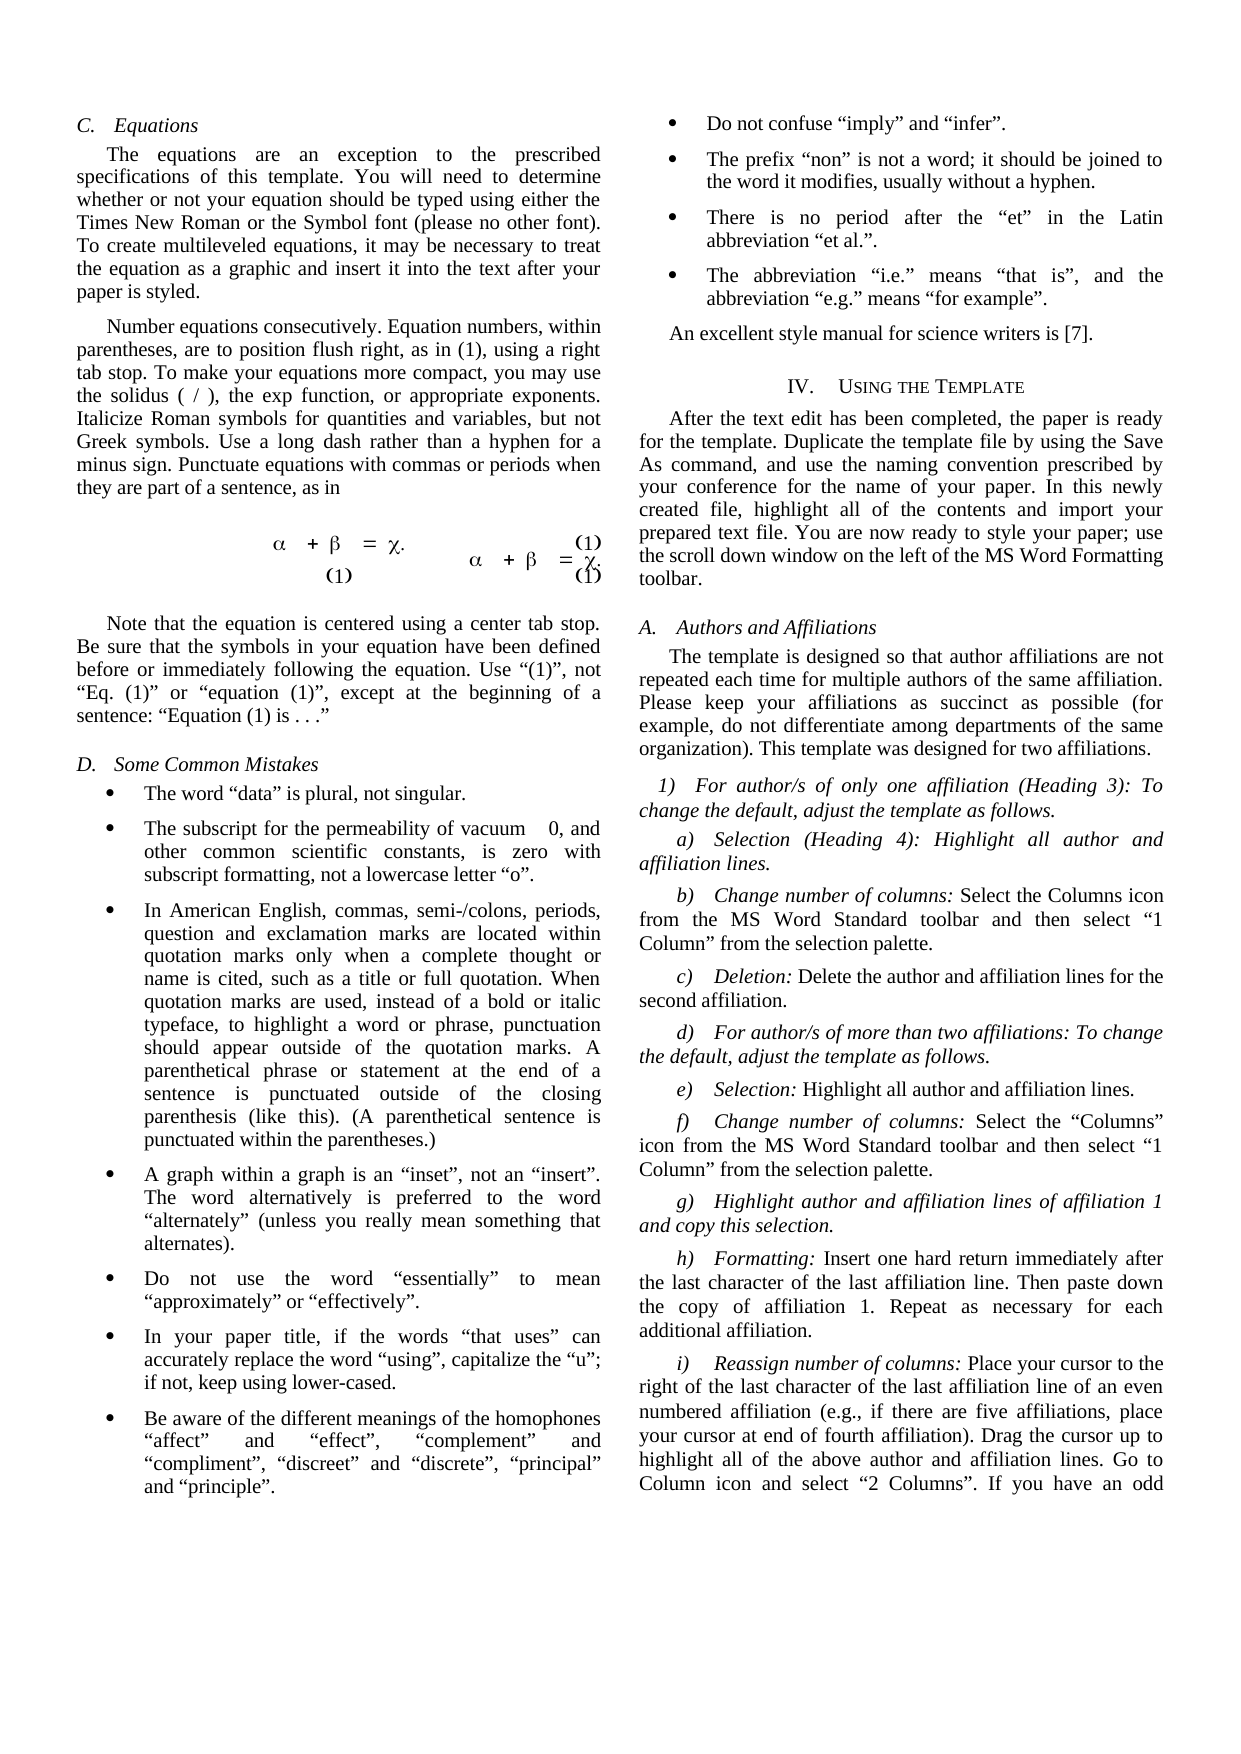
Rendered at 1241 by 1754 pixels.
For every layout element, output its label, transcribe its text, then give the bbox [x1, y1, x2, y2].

list A graph within a graph is an “inset”, not an “insert”. The word alternatively is preferred to the word “alternately” (unless you really mean something that alternates). [106, 1163, 601, 1255]
list Do not confuse “imply” and “infer”. [669, 112, 1164, 135]
text An excellent style manual for science writers is [7]. [639, 322, 1164, 345]
subtitle Change number of columns: Select the “Columns” icon from the MS Word Standard toolbar and then select “1 Column” from the selection palette. [639, 1109, 1164, 1181]
text Number equations consecutively. Equation numbers, within parentheses, are to position flush right, as in (1), using a right tab stop. To make your equations more compact, you may use the solidus ( / ), the exp function, or appropriate exponents. Italicize Roman symbols for quantities and variables, but not Greek symbols. Use a long dash rather than a hyphen for a minus sign. Punctuate equations with commas or periods when they are part of a sentence, as in [76, 316, 601, 499]
list There is no period after the “et” in the Latin abbreviation “et al.”. [669, 206, 1164, 252]
subtitle Selection (Heading 4): Highlight all author and affiliation lines. [639, 827, 1164, 875]
list The abbreviation “i.e.” means “that is”, and the abbreviation “e.g.” means “for example”. [669, 264, 1164, 310]
subtitle Reassign number of columns: Place your cursor to the right of the last character of the last affiliation line of an even numbered affiliation (e.g., if there are five affiliations, place your cursor at end of fourth affiliation). Drag the cursor up to highlight all of the above author and affiliation lines. Go to Column icon and select “2 Columns”. If you have an odd [639, 1350, 1164, 1495]
text After the text edit has been completed, the paper is ready for the template. Duplicate the template file by using the Save As command, and use the naming convention prescribed by your conference for the name of your paper. In this newly created file, highlight all of the contents and import your prepared text file. You are now ready to style your paper; use the scroll down window on the left of the MS Word Formatting toolbar. [639, 407, 1164, 590]
subtitle Some Common Mistakes [76, 752, 601, 776]
subtitle Deletion: Delete the author and affiliation lines for the second affiliation. [639, 963, 1164, 1012]
subtitle Authors and Affiliations [639, 615, 1164, 639]
subtitle Change number of columns: Select the Columns icon from the MS Word Standard toolbar and then select “1 Column” from the selection palette. [639, 883, 1164, 955]
subtitle Using the Template [639, 374, 1164, 398]
list In your paper title, if the words “that uses” can accurately replace the word “using”, capitalize the “u”; if not, keep using lower-cased. [106, 1326, 601, 1394]
subtitle For author/s of only one affiliation (Heading 3): To change the default, adjust the template as follows. [639, 772, 1164, 822]
list The word “data” is plural, not singular. [106, 782, 601, 805]
list The prefix “non” is not a word; it should be joined to the word it modifies, usually without a hyphen. [669, 148, 1164, 193]
list The subscript for the permeability of vacuum 0, and other common scientific constants, is zero with subscript formatting, not a lowercase letter “o”. [106, 818, 601, 886]
subtitle Formatting: Insert one hard return immediately after the last character of the last affiliation line. Then paste down the copy of affiliation 1. Repeat as necessary for each additional affiliation. [639, 1246, 1164, 1342]
list Be aware of the different meanings of the homophones “affect” and “effect”, “complement” and “compliment”, “discreet” and “discrete”, “principal” and “principle”. [106, 1407, 601, 1498]
text The template is designed so that author affiliations are not repeated each time for multiple authors of the same affiliation. Please keep your affiliations as succinct as possible (for example, do not differentiate among departments of the same organization). This template was designed for two affiliations. [639, 645, 1164, 760]
text The equations are an exception to the prescribed specifications of this template. You will need to determine whether or not your equation should be typed using either the Times New Roman or the Symbol font (please no other font). To create multileveled equations, it may be necessary to treat the equation as a graphic and insert it into the text after your paper is styled. [76, 143, 601, 303]
subtitle Selection: Highlight all author and affiliation lines. [639, 1076, 1164, 1101]
subtitle Highlight author and affiliation lines of affiliation 1 and copy this selection. [639, 1189, 1164, 1237]
subtitle Equations [76, 112, 601, 137]
list Do not use the word “essentially” to mean “approximately” or “effectively”. [106, 1267, 601, 1313]
list In American English, commas, semi-/colons, periods, question and exclamation marks are located within quotation marks only when a complete thought or name is cited, such as a title or full quotation. When quotation marks are used, instead of a bold or italic typeface, to highlight a word or phrase, punctuation should appear outside of the quotation marks. A parenthetical phrase or statement at the end of a sentence is punctuated outside of the closing parenthesis (like this). (A parenthetical sentence is punctuated within the parentheses.) [106, 899, 601, 1151]
text Note that the equation is centered using a center tab stop. Be sure that the symbols in your equation have been defined before or immediately following the equation. Use “(1)”, not “Eq. (1)” or “equation (1)”, except at the beginning of a sentence: “Equation (1) is . . .” [76, 612, 601, 727]
text      [76, 536, 601, 587]
subtitle For author/s of more than two affiliations: To change the default, adjust the template as follows. [639, 1020, 1164, 1068]
